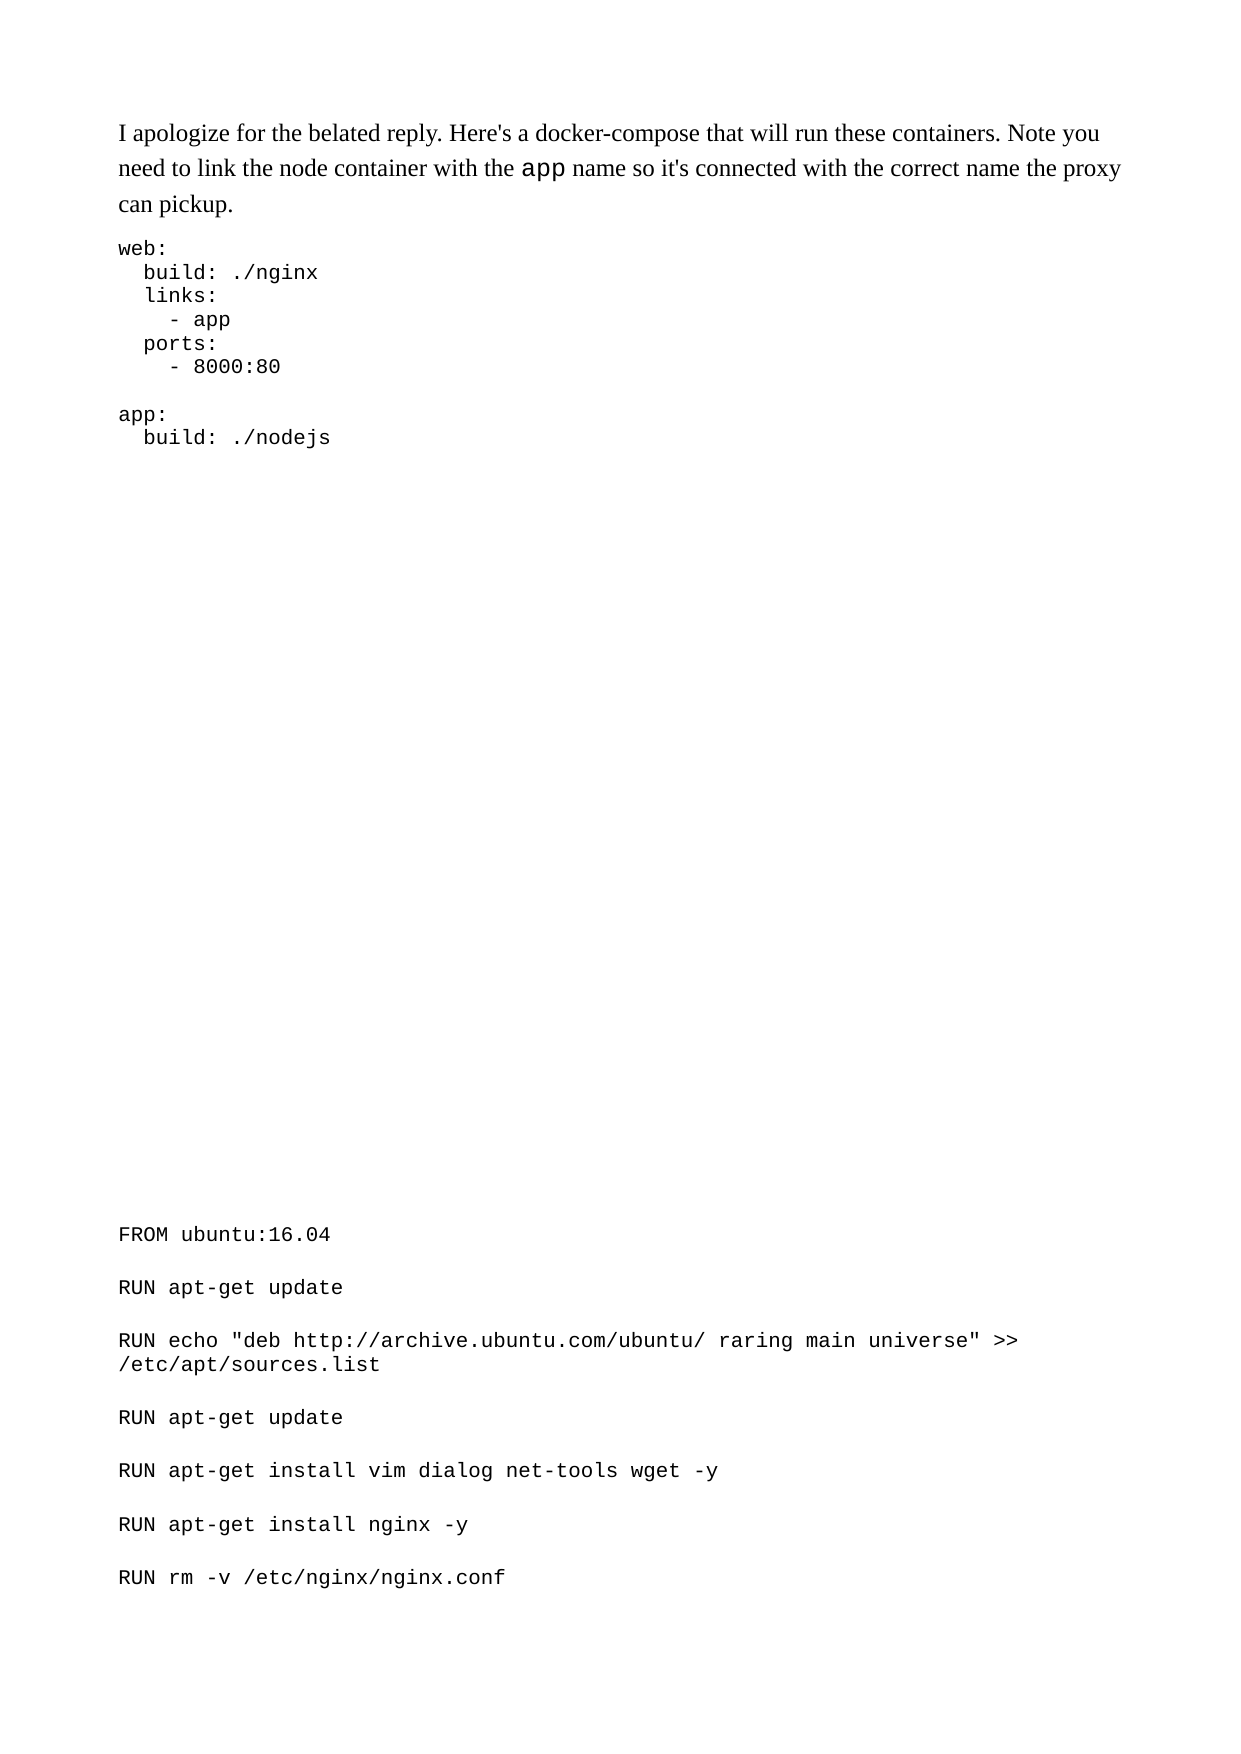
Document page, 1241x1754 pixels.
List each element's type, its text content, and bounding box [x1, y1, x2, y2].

text I apologize for the belated reply. Here's a docker-compose that will run these containers. Note you need to link the node container with the app name so it's connected with the correct name the proxy can pickup. [118, 118, 1122, 218]
text - 8000:80 [118, 356, 1122, 380]
text RUN rm -v /etc/nginx/nginx.conf [118, 1567, 1122, 1590]
text RUN echo "deb http://archive.ubuntu.com/ubuntu/ raring main universe" >> /etc/apt/sources.list [118, 1331, 1122, 1378]
text web: [118, 238, 1122, 262]
text build: ./nginx [118, 262, 1122, 286]
text RUN apt-get update [118, 1407, 1122, 1431]
text links: [118, 286, 1122, 309]
text RUN apt-get update [118, 1277, 1122, 1301]
text ports: [118, 333, 1122, 356]
text build: ./nodejs [118, 427, 1122, 451]
text FROM ubuntu:16.04 [118, 1224, 1122, 1248]
text - app [118, 309, 1122, 333]
text app: [118, 404, 1122, 427]
text RUN apt-get install vim dialog net-tools wget -y [118, 1460, 1122, 1484]
text RUN apt-get install nginx -y [118, 1513, 1122, 1537]
